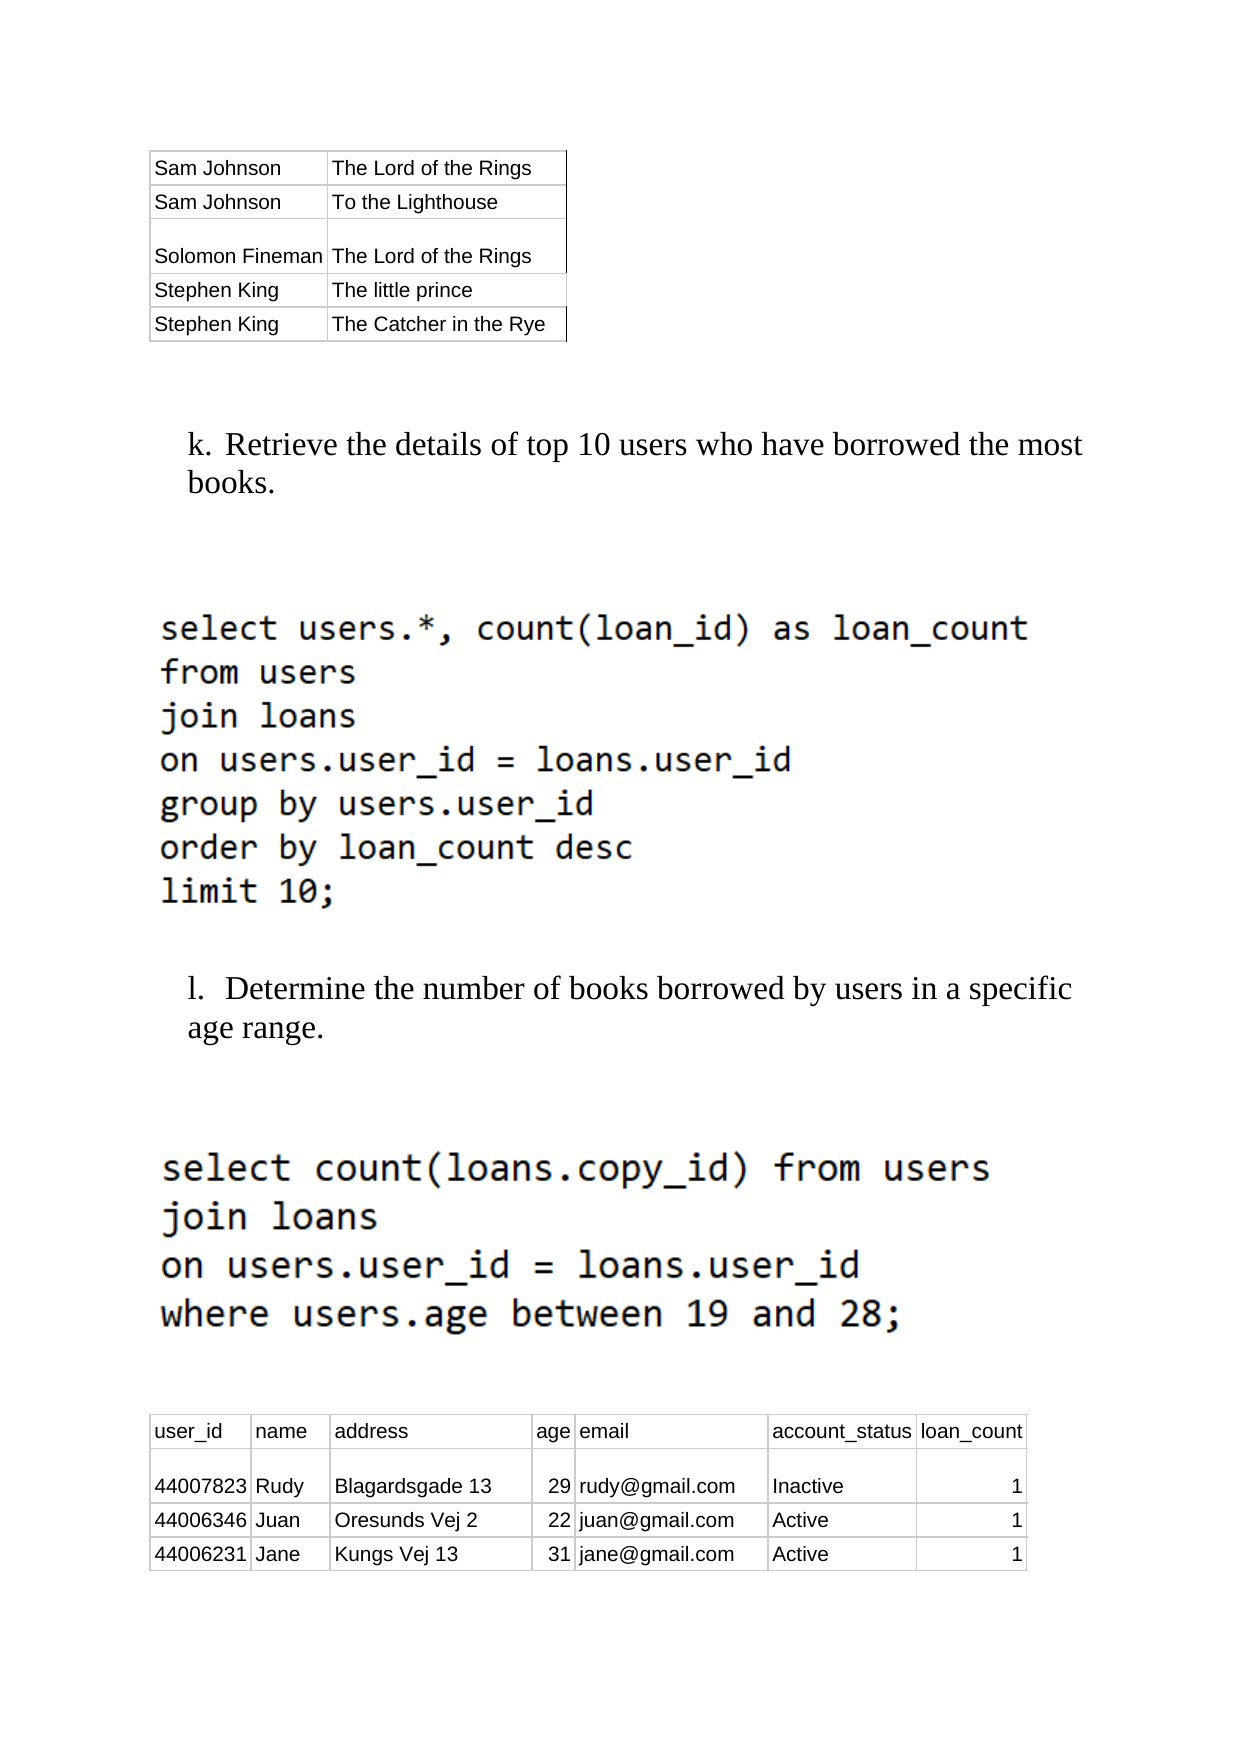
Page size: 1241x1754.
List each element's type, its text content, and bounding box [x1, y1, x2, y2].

table_cell Active [769, 1504, 916, 1536]
table_cell Stephen King [151, 308, 327, 340]
table_cell Blagardsgade 13 [331, 1449, 531, 1502]
table_header address [331, 1415, 531, 1447]
table_header name [252, 1415, 329, 1447]
table_cell Solomon Fineman [151, 219, 327, 272]
table_cell Kungs Vej 13 [331, 1538, 531, 1570]
table_cell The Catcher in the Rye [328, 308, 566, 340]
list Determine the number of books borrowed by users in a specific age range. [187, 968, 1090, 1045]
table_header email [576, 1415, 767, 1447]
table_cell Active [769, 1538, 916, 1570]
table_cell The Lord of the Rings [328, 152, 566, 184]
table_cell The Lord of the Rings [328, 219, 566, 272]
list Retrieve the details of top 10 users who have borrowed the most books. [187, 424, 1090, 501]
table_cell Rudy [252, 1449, 329, 1502]
table_cell 44006231 [151, 1538, 250, 1570]
table_cell 29 [533, 1449, 574, 1502]
table_cell 1 [917, 1449, 1026, 1502]
table_header loan_count [917, 1415, 1026, 1447]
table_cell Inactive [769, 1449, 916, 1502]
table_cell Stephen King [151, 274, 327, 306]
table_cell 1 [917, 1538, 1026, 1570]
table_header account_status [769, 1415, 916, 1447]
table_cell Sam Johnson [151, 152, 327, 184]
table_cell 31 [533, 1538, 574, 1570]
table_cell juan@gmail.com [576, 1504, 767, 1536]
table_header age [533, 1415, 574, 1447]
table_cell 1 [917, 1504, 1026, 1536]
table_cell Juan [252, 1504, 329, 1536]
table_cell The little prince [328, 274, 566, 306]
table_cell 44006346 [151, 1504, 250, 1536]
table_cell 22 [533, 1504, 574, 1536]
table_cell Oresunds Vej 2 [331, 1504, 531, 1536]
table_header user_id [151, 1415, 250, 1447]
table_cell Jane [252, 1538, 329, 1570]
table_cell 44007823 [151, 1449, 250, 1502]
table_cell Sam Johnson [151, 186, 327, 218]
table_cell To the Lighthouse [328, 186, 566, 218]
table_cell rudy@gmail.com [576, 1449, 767, 1502]
table_cell jane@gmail.com [576, 1538, 767, 1570]
